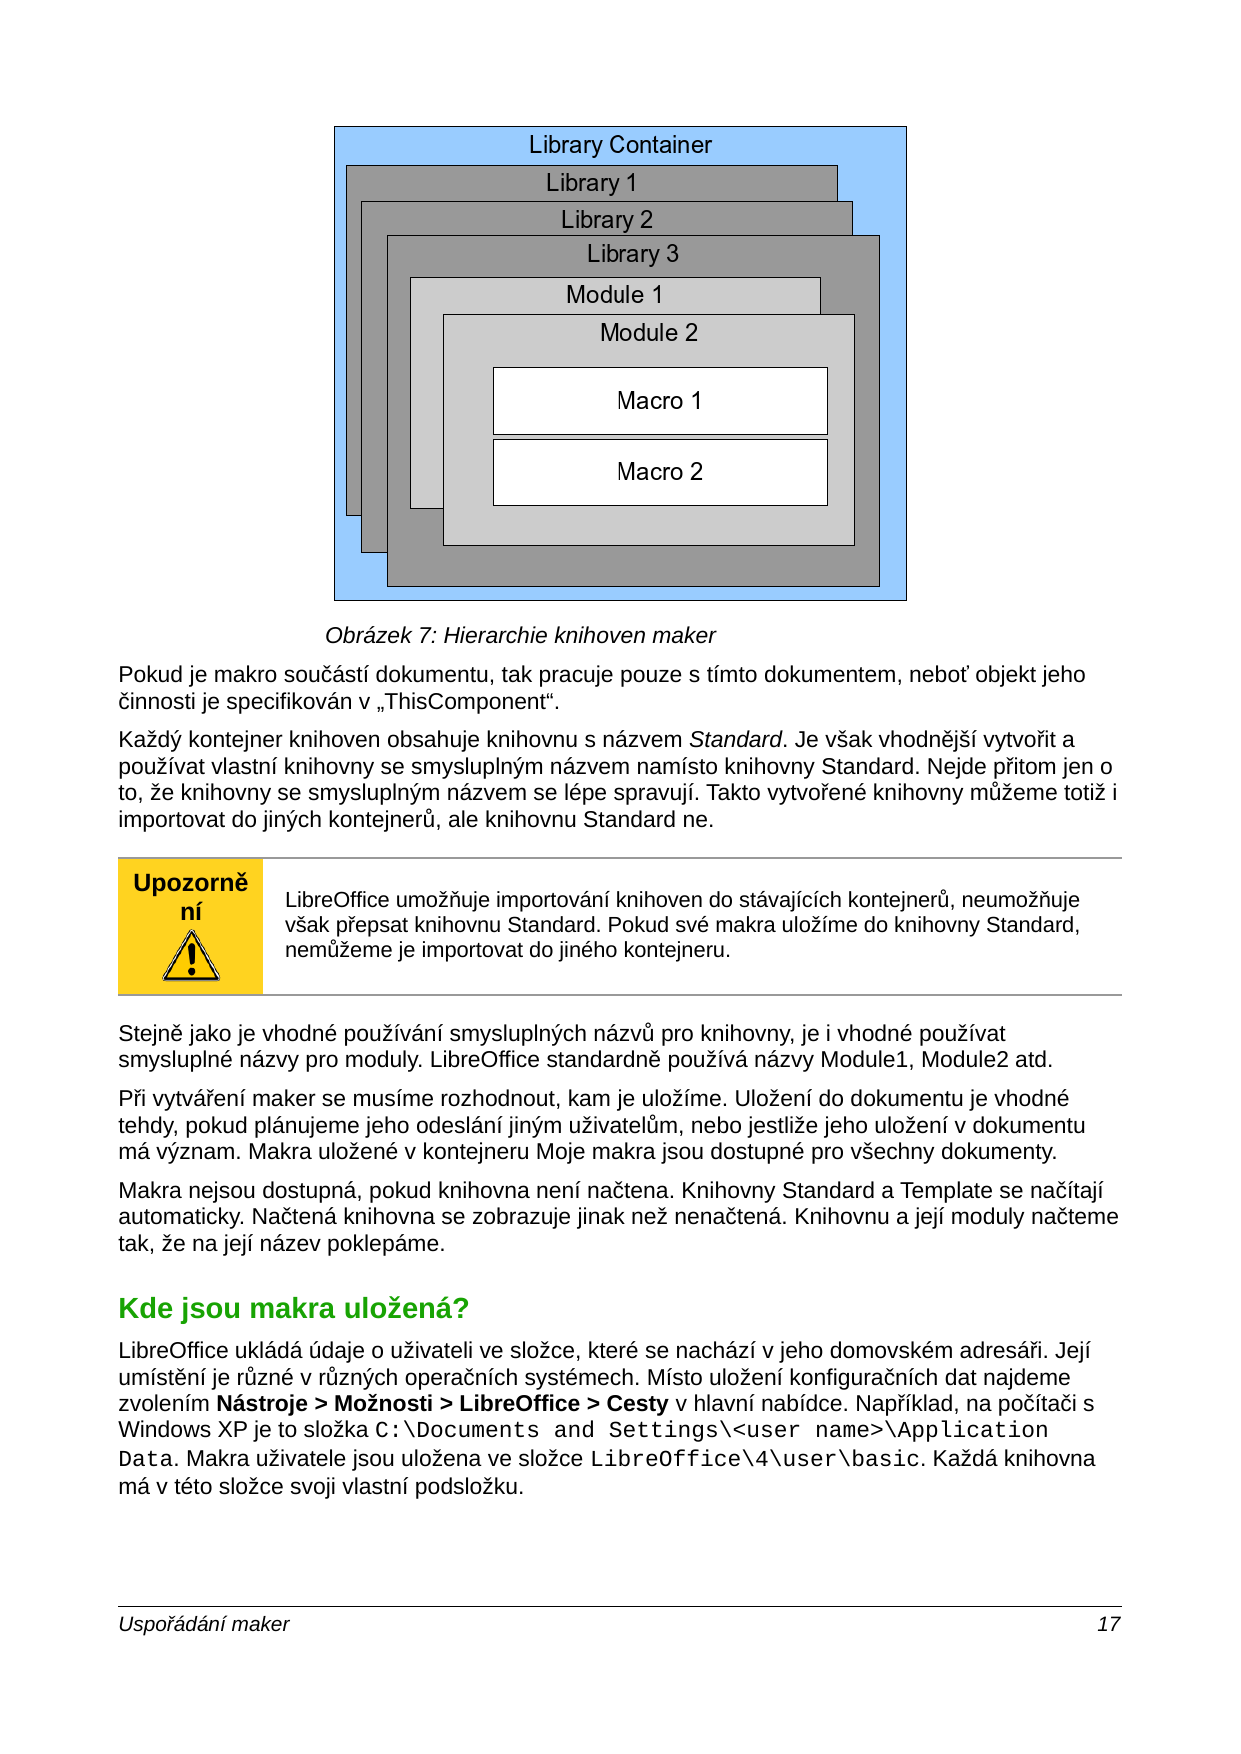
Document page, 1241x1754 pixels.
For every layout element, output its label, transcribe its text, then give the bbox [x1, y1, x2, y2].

text Makra nejsou dostupná, pokud knihovna není načtena. Knihovny Standard a Template se načítají automaticky. Načtená knihovna se zobrazuje jinak než nenačtená. Knihovnu a její moduly načteme tak, že na její název poklepáme. [118, 1177, 1122, 1256]
table_header LibreOffice umožňuje importování knihoven do stávajících kontejnerů, neumožňuje však přepsat knihovnu Standard. Pokud své makra uložíme do knihovny Standard, nemůžeme je importovat do jiného kontejneru. [264, 859, 1122, 994]
text Obrázek 7 : Hierarchie knihoven maker [325, 622, 915, 649]
picture [158, 925, 224, 985]
table_header Upozornění [118, 859, 263, 994]
text Pokud je makro součástí dokumentu, tak pracuje pouze s tímto dokumentem, neboť objekt jeho činnosti je specifikován v „ThisComponent“. [118, 661, 1122, 714]
subtitle Kde jsou makra uložená? [118, 1291, 1122, 1325]
text LibreOffice ukládá údaje o uživateli ve složce, které se nachází v jeho domovském adresáři. Její umístění je různé v různých operačních systémech. Místo uložení konfiguračních dat najdeme zvolením Nástroje > Možnosti > LibreOffice > Cesty v hlavní nabídce. Například, na počítači s Windows XP je to složka C:\Documents and Settings\<user name>\Application Data. Makra uživatele jsou uložena ve složce LibreOffice\4\user\basic. Každá knihovna má v této složce svoji vlastní podsložku. [118, 1337, 1122, 1499]
picture [325, 118, 916, 603]
text Každý kontejner knihoven obsahuje knihovnu s názvem Standard. Je však vhodnější vytvořit a používat vlastní knihovny se smysluplným názvem namísto knihovny Standard. Nejde přitom jen o to, že knihovny se smysluplným názvem se lépe spravují. Takto vytvořené knihovny můžeme totiž i importovat do jiných kontejnerů, ale knihovnu Standard ne. [118, 726, 1122, 832]
text Při vytváření maker se musíme rozhodnout, kam je uložíme. Uložení do dokumentu je vhodné tehdy, pokud plánujeme jeho odeslání jiným uživatelům, nebo jestliže jeho uložení v dokumentu má význam. Makra uložené v kontejneru Moje makra jsou dostupné pro všechny dokumenty. [118, 1085, 1122, 1164]
text Stejně jako je vhodné používání smysluplných názvů pro knihovny, je i vhodné používat smysluplné názvy pro moduly. LibreOffice standardně používá názvy Module1, Module2 atd. [118, 1020, 1122, 1073]
